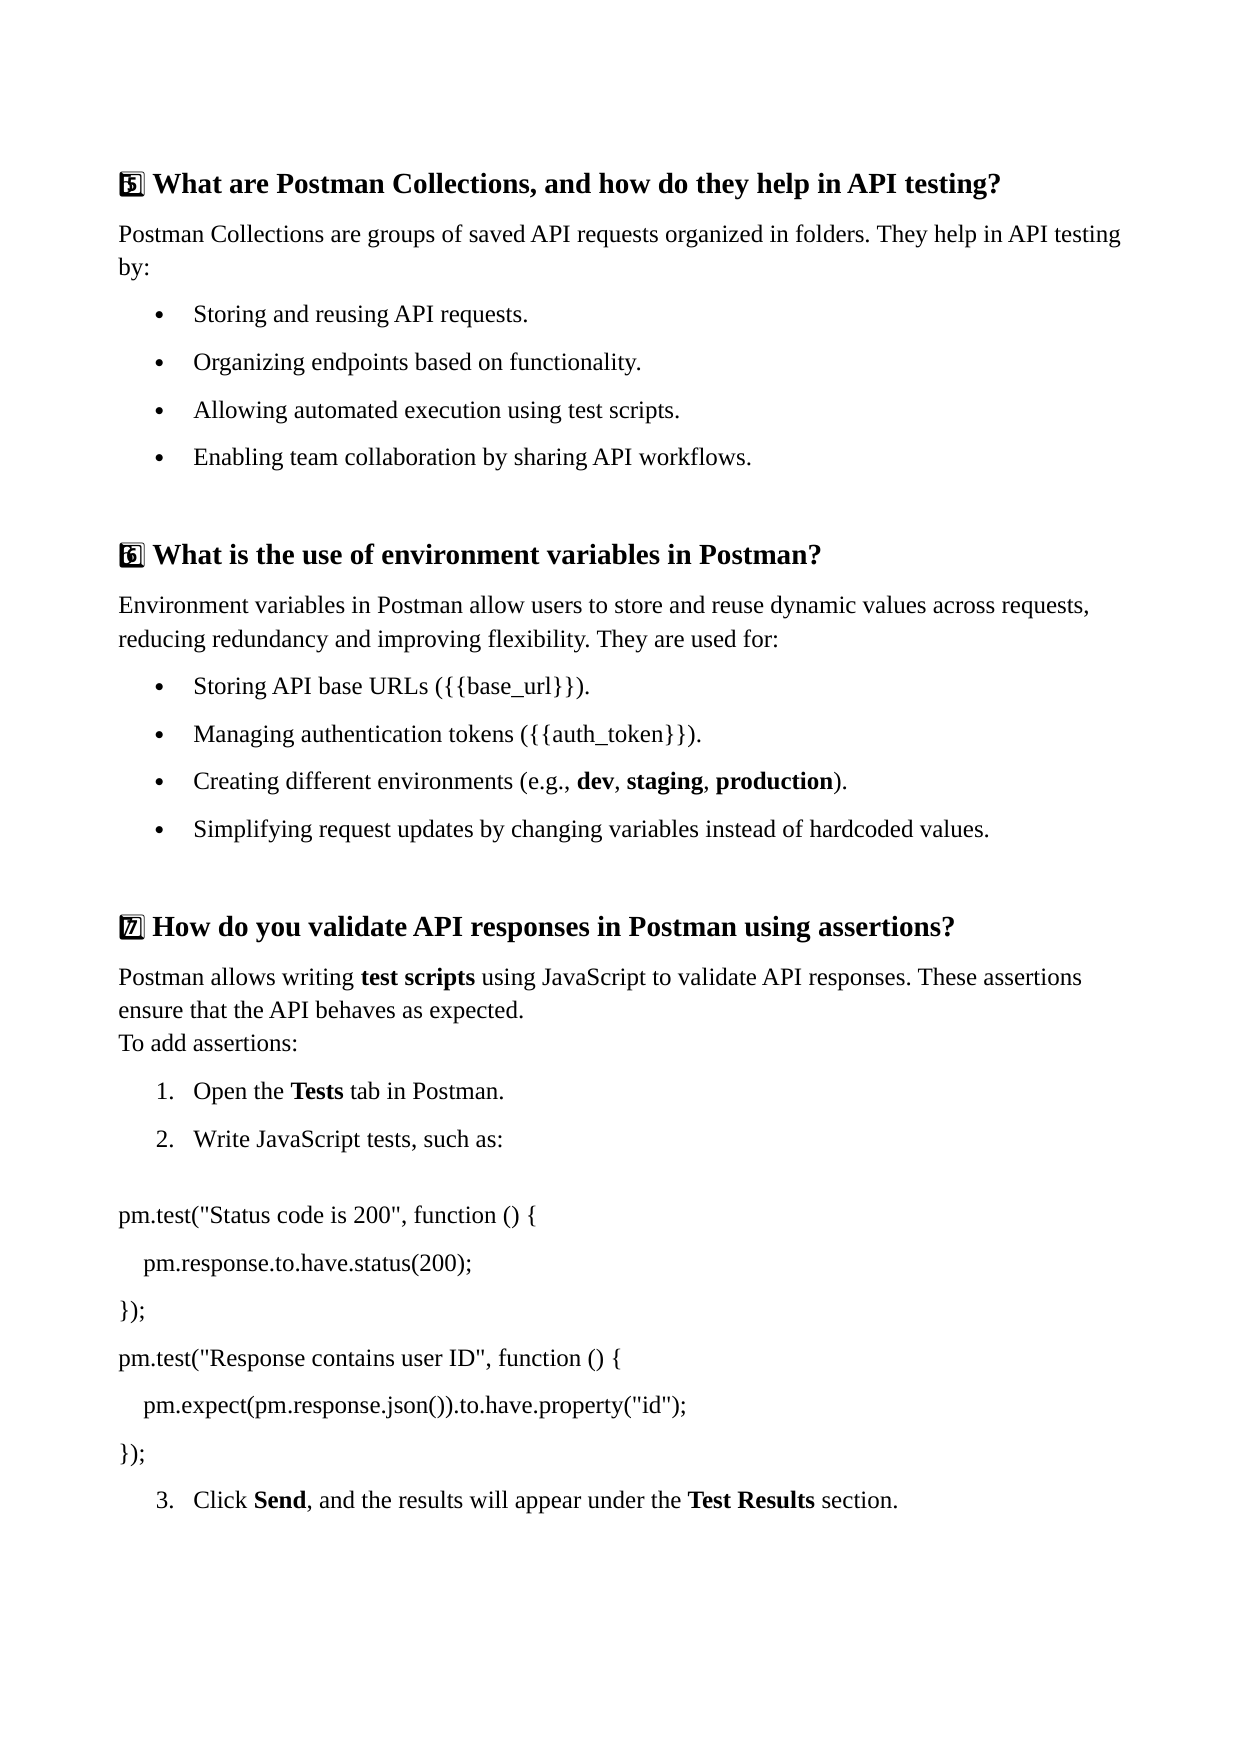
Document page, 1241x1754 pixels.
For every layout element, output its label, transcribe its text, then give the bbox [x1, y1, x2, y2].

list Open the Tests tab in Postman. [156, 1076, 1122, 1105]
text Postman Collections are groups of saved API requests organized in folders. They help in API testing by: [118, 219, 1122, 281]
text 6️⃣ What is the use of environment variables in Postman? [118, 537, 1122, 571]
text }); [118, 1438, 1122, 1467]
list Storing and reusing API requests. [156, 299, 1122, 328]
text 7️⃣ How do you validate API responses in Postman using assertions? [118, 909, 1122, 943]
list Allowing automated execution using test scripts. [156, 395, 1122, 423]
list Write JavaScript tests, such as: [156, 1124, 1122, 1152]
list Creating different environments (e.g., dev, staging, production). [156, 766, 1122, 795]
text pm.expect(pm.response.json()).to.have.property("id"); [118, 1390, 1122, 1419]
text pm.response.to.have.status(200); [118, 1248, 1122, 1276]
text 5️⃣ What are Postman Collections, and how do they help in API testing? [118, 166, 1122, 199]
list Organizing endpoints based on functionality. [156, 347, 1122, 376]
list Simplifying request updates by changing variables instead of hardcoded values. [156, 814, 1122, 843]
text pm.test("Response contains user ID", function () { [118, 1343, 1122, 1372]
list Storing API base URLs ({{base_url}}). [156, 671, 1122, 700]
text pm.test("Status code is 200", function () { [118, 1200, 1122, 1229]
text }); [118, 1295, 1122, 1324]
text Environment variables in Postman allow users to store and reuse dynamic values across requests, reducing redundancy and improving flexibility. They are used for: [118, 591, 1122, 652]
text Postman allows writing test scripts using JavaScript to validate API responses. These assertions ensure that the API behaves as expected. To add assertions: [118, 962, 1122, 1057]
list Enabling team collaboration by sharing API workflows. [156, 442, 1122, 471]
list Managing authentication tokens ({{auth_token}}). [156, 719, 1122, 748]
list Click Send, and the results will appear under the Test Results section. [156, 1486, 1122, 1514]
